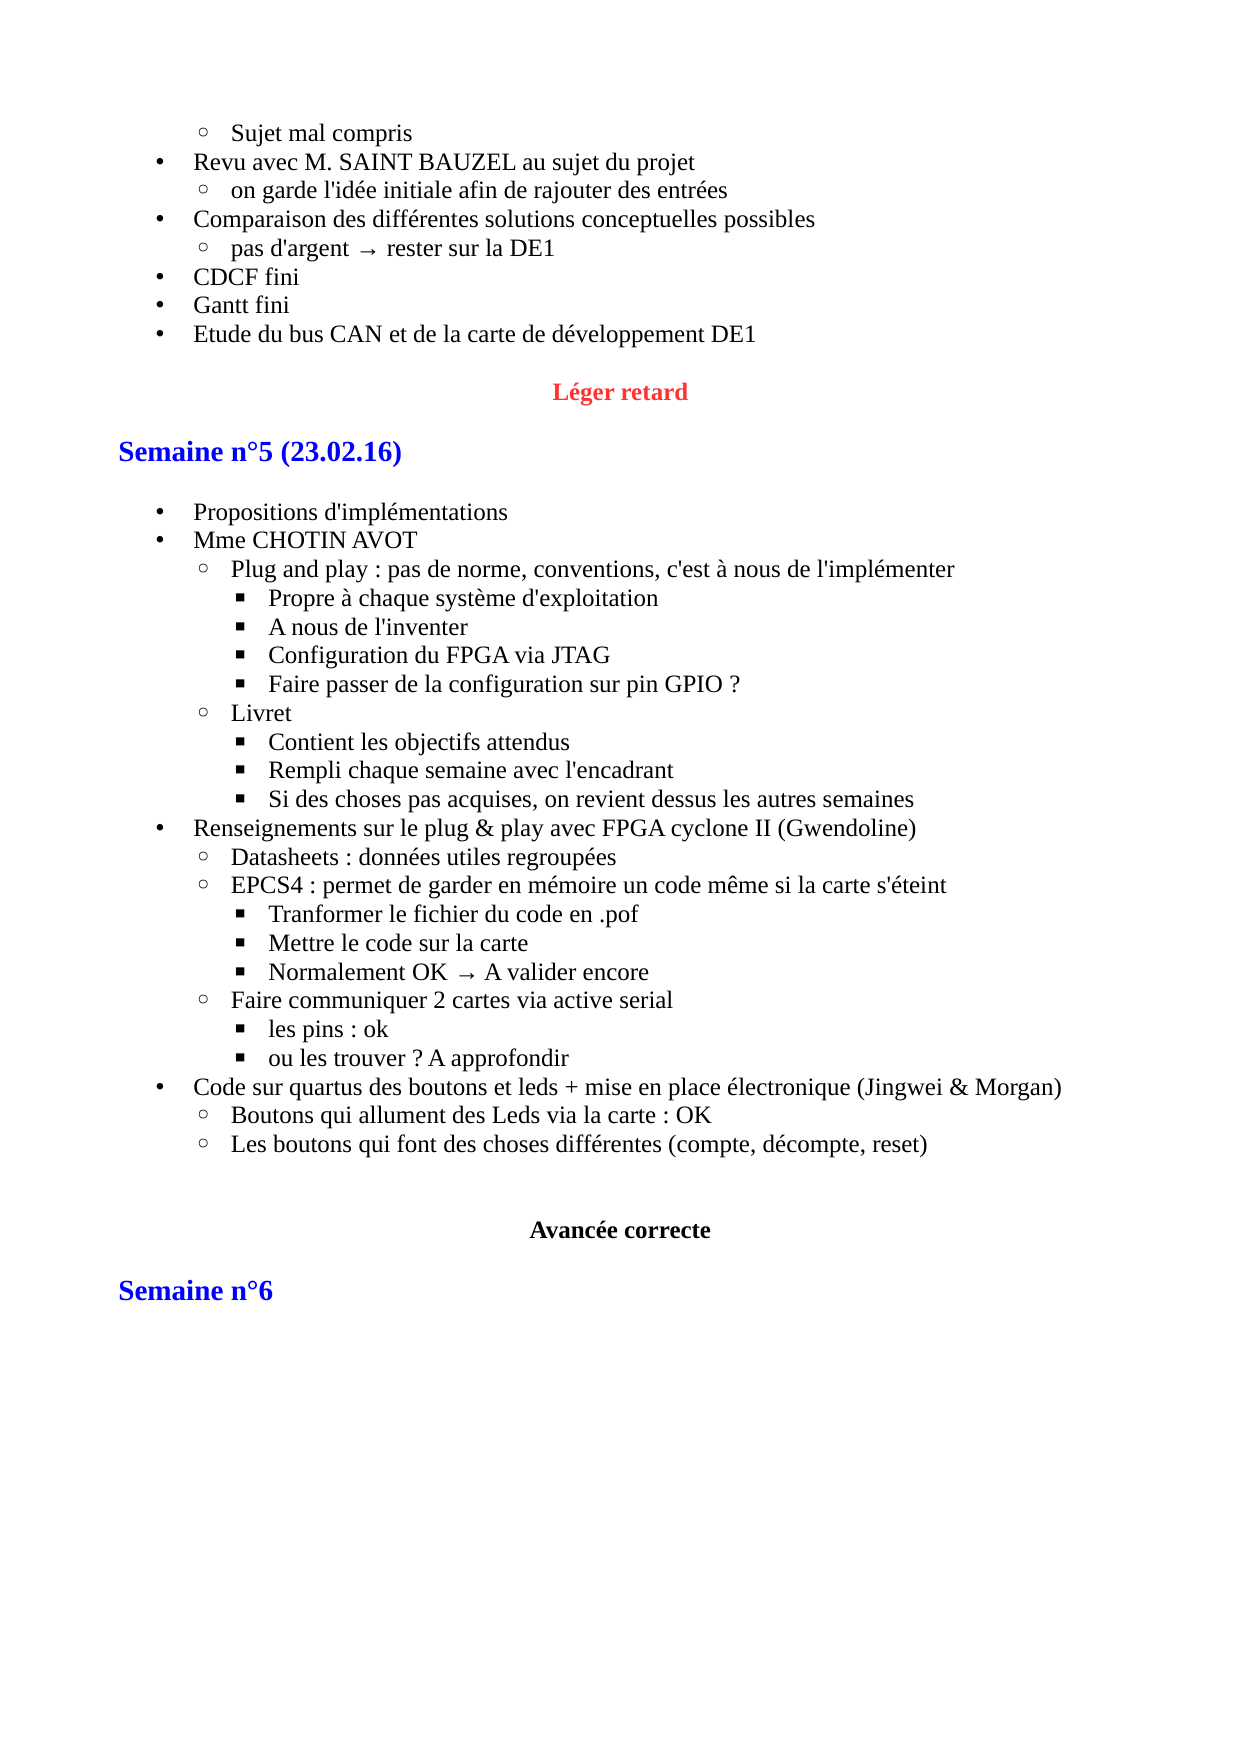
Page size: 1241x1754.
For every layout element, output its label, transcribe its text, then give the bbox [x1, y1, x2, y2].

list pas d'argent → rester sur la DE1 [193, 233, 1122, 262]
list Mettre le code sur la carte [231, 928, 1122, 957]
list Comparaison des différentes solutions conceptuelles possibles [156, 204, 1122, 233]
list Faire passer de la configuration sur pin GPIO ? [231, 669, 1122, 698]
list Sujet mal compris [193, 118, 1122, 147]
list Tranformer le fichier du code en .pof [231, 899, 1122, 928]
list on garde l'idée initiale afin de rajouter des entrées [193, 176, 1122, 204]
list Renseignements sur le plug & play avec FPGA cyclone II (Gwendoline) [156, 813, 1122, 842]
list Livret [193, 698, 1122, 727]
list Faire communiquer 2 cartes via active serial [193, 985, 1122, 1014]
list Datasheets : données utiles regroupées [193, 842, 1122, 870]
list Code sur quartus des boutons et leds + mise en place électronique (Jingwei & Morgan) [156, 1072, 1122, 1100]
list Mme CHOTIN AVOT [156, 525, 1122, 554]
list Gantt fini [156, 291, 1122, 319]
list Plug and play : pas de norme, conventions, c'est à nous de l'implémenter [193, 554, 1122, 583]
text Léger retard [118, 377, 1122, 406]
list Propre à chaque système d'exploitation [231, 583, 1122, 612]
list Configuration du FPGA via JTAG [231, 640, 1122, 669]
list Etude du bus CAN et de la carte de développement DE1 [156, 319, 1122, 348]
text Semaine n°6 [118, 1273, 1122, 1306]
list Contient les objectifs attendus [231, 727, 1122, 755]
list Revu avec M. SAINT BAUZEL au sujet du projet [156, 147, 1122, 176]
text Semaine n°5 (23.02.16) [118, 434, 1122, 468]
list les pins : ok [231, 1014, 1122, 1043]
list Propositions d'implémentations [156, 497, 1122, 525]
list Boutons qui allument des Leds via la carte : OK [193, 1100, 1122, 1129]
text Avancée correcte [118, 1215, 1122, 1244]
list Normalement OK → A valider encore [231, 957, 1122, 985]
list Les boutons qui font des choses différentes (compte, décompte, reset) [193, 1129, 1122, 1158]
list Rempli chaque semaine avec l'encadrant [231, 755, 1122, 784]
list A nous de l'inventer [231, 612, 1122, 640]
list Si des choses pas acquises, on revient dessus les autres semaines [231, 784, 1122, 813]
list CDCF fini [156, 262, 1122, 291]
list ou les trouver ? A approfondir [231, 1043, 1122, 1072]
list EPCS4 : permet de garder en mémoire un code même si la carte s'éteint [193, 870, 1122, 899]
